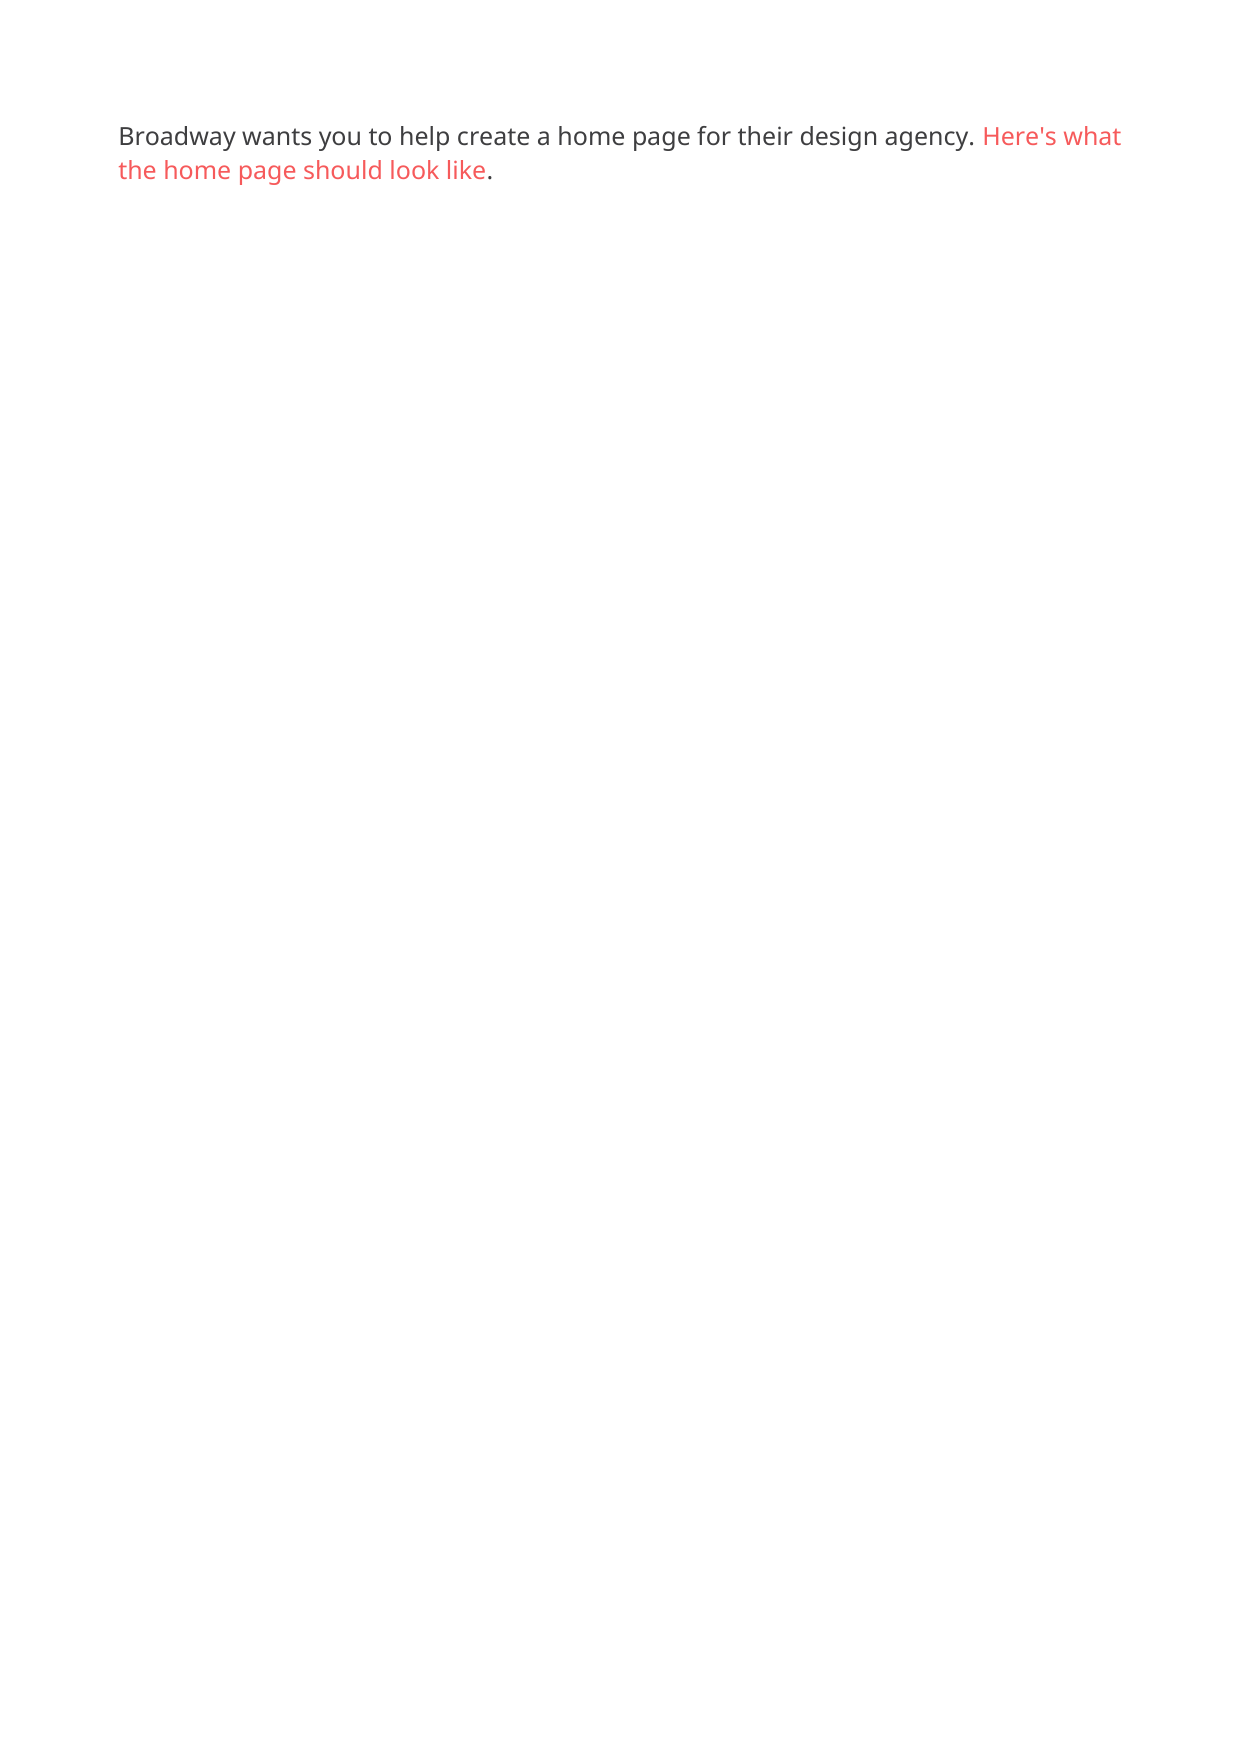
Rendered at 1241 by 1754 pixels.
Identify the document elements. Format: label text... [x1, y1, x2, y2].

text Broadway wants you to help create a home page for their design agency. Here's what the home page should look like. [118, 118, 1122, 187]
